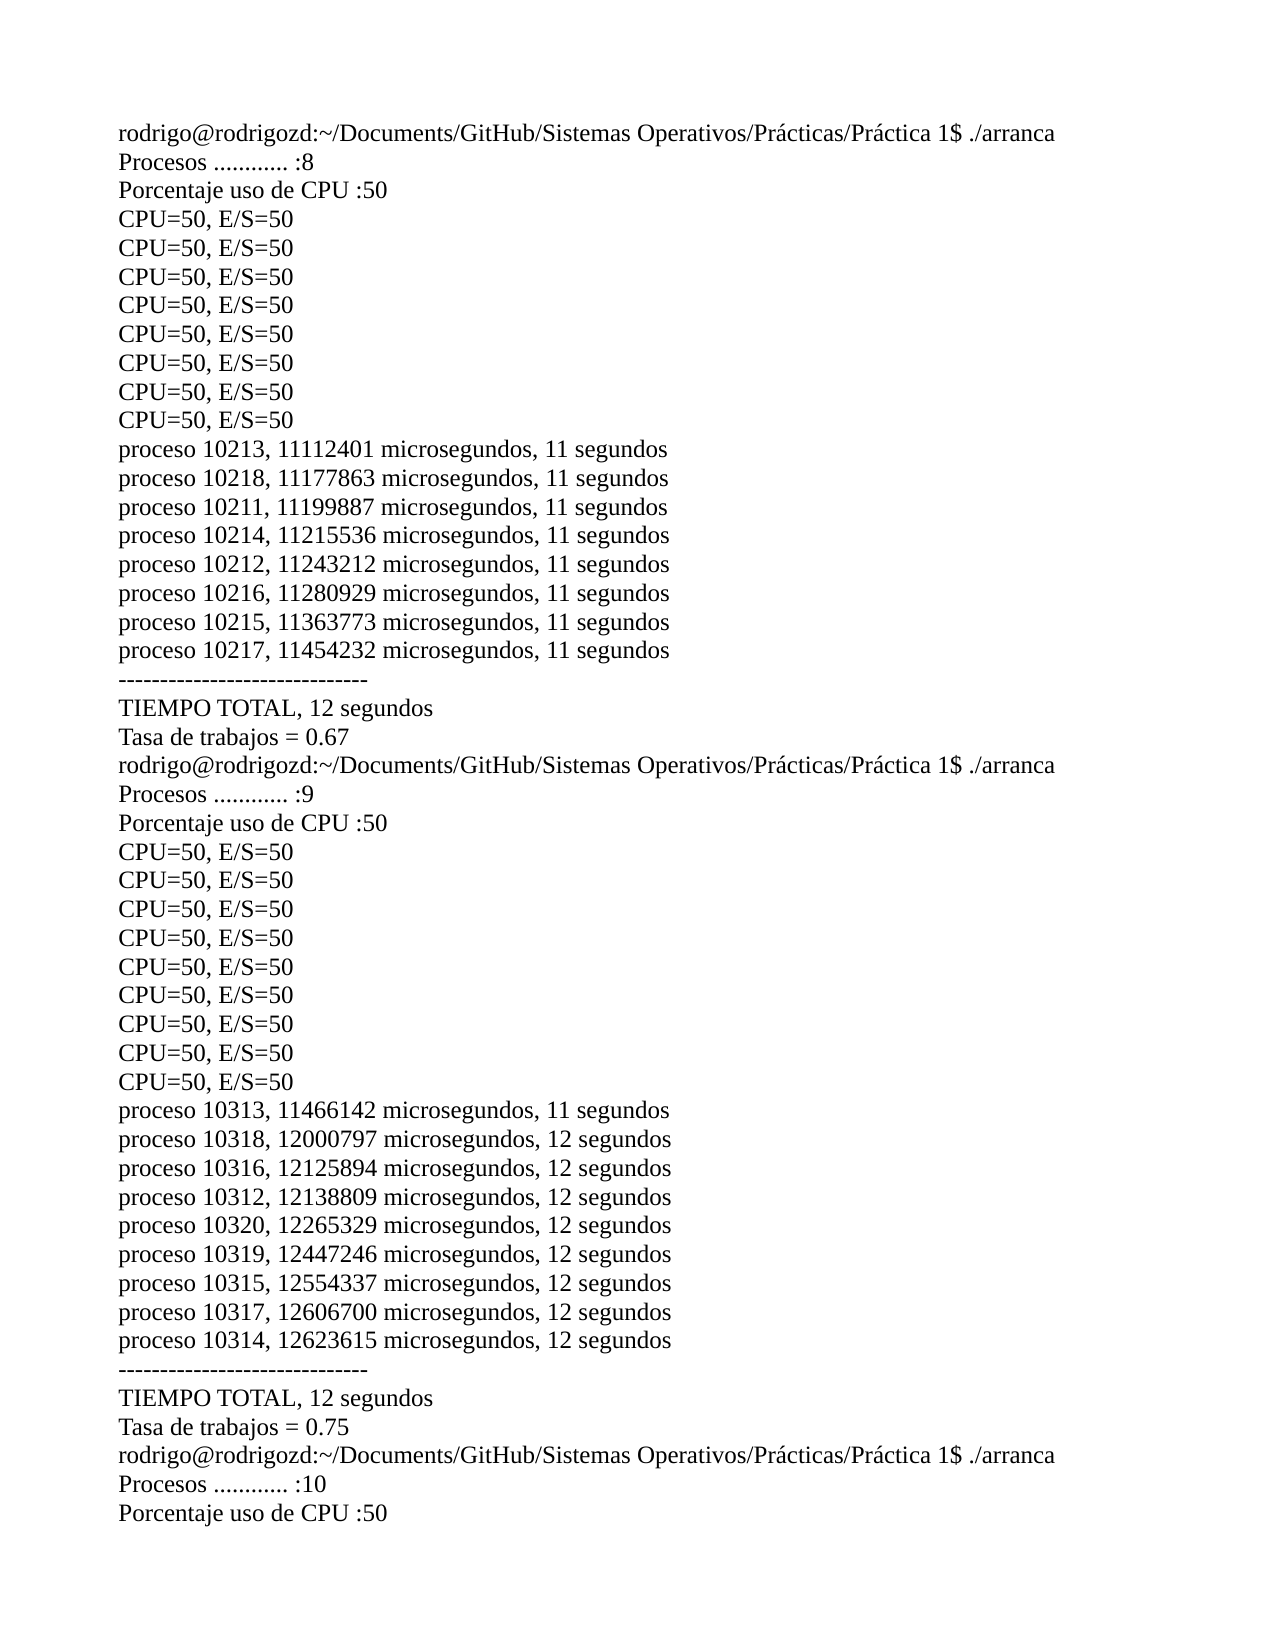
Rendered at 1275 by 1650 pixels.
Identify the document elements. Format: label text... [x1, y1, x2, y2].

text rodrigo@rodrigozd:~/Documents/GitHub/Sistemas Operativos/Prácticas/Práctica 1$ ./arranca [118, 751, 1157, 779]
text proceso 10320, 12265329 microsegundos, 12 segundos [118, 1211, 1157, 1239]
text CPU=50, E/S=50 [118, 1009, 1157, 1038]
text CPU=50, E/S=50 [118, 406, 1157, 434]
text proceso 10215, 11363773 microsegundos, 11 segundos [118, 607, 1157, 636]
text CPU=50, E/S=50 [118, 894, 1157, 923]
text Procesos ............ :10 [118, 1469, 1157, 1498]
text proceso 10212, 11243212 microsegundos, 11 segundos [118, 549, 1157, 578]
text CPU=50, E/S=50 [118, 262, 1157, 291]
text proceso 10317, 12606700 microsegundos, 12 segundos [118, 1297, 1157, 1326]
text proceso 10213, 11112401 microsegundos, 11 segundos [118, 434, 1157, 463]
text CPU=50, E/S=50 [118, 377, 1157, 406]
text proceso 10313, 11466142 microsegundos, 11 segundos [118, 1096, 1157, 1124]
text CPU=50, E/S=50 [118, 981, 1157, 1009]
text TIEMPO TOTAL, 12 segundos [118, 1383, 1157, 1412]
text proceso 10218, 11177863 microsegundos, 11 segundos [118, 463, 1157, 492]
text proceso 10211, 11199887 microsegundos, 11 segundos [118, 492, 1157, 521]
text TIEMPO TOTAL, 12 segundos [118, 693, 1157, 722]
text proceso 10216, 11280929 microsegundos, 11 segundos [118, 578, 1157, 607]
text CPU=50, E/S=50 [118, 923, 1157, 952]
text proceso 10319, 12447246 microsegundos, 12 segundos [118, 1239, 1157, 1268]
text proceso 10312, 12138809 microsegundos, 12 segundos [118, 1182, 1157, 1211]
text Procesos ............ :9 [118, 779, 1157, 808]
text rodrigo@rodrigozd:~/Documents/GitHub/Sistemas Operativos/Prácticas/Práctica 1$ ./arranca [118, 1441, 1157, 1469]
text CPU=50, E/S=50 [118, 291, 1157, 319]
text rodrigo@rodrigozd:~/Documents/GitHub/Sistemas Operativos/Prácticas/Práctica 1$ ./arranca [118, 118, 1157, 147]
text Procesos ............ :8 [118, 147, 1157, 176]
text CPU=50, E/S=50 [118, 348, 1157, 377]
text proceso 10316, 12125894 microsegundos, 12 segundos [118, 1153, 1157, 1182]
text proceso 10314, 12623615 microsegundos, 12 segundos [118, 1326, 1157, 1354]
text Porcentaje uso de CPU :50 [118, 1498, 1157, 1527]
text CPU=50, E/S=50 [118, 866, 1157, 894]
text ------------------------------ [118, 1354, 1157, 1383]
text Tasa de trabajos = 0.67 [118, 722, 1157, 751]
text proceso 10214, 11215536 microsegundos, 11 segundos [118, 521, 1157, 549]
text CPU=50, E/S=50 [118, 319, 1157, 348]
text proceso 10315, 12554337 microsegundos, 12 segundos [118, 1268, 1157, 1297]
text CPU=50, E/S=50 [118, 233, 1157, 262]
text CPU=50, E/S=50 [118, 1038, 1157, 1067]
text ------------------------------ [118, 664, 1157, 693]
text Porcentaje uso de CPU :50 [118, 176, 1157, 204]
text Tasa de trabajos = 0.75 [118, 1412, 1157, 1441]
text proceso 10318, 12000797 microsegundos, 12 segundos [118, 1124, 1157, 1153]
text proceso 10217, 11454232 microsegundos, 11 segundos [118, 636, 1157, 664]
text CPU=50, E/S=50 [118, 952, 1157, 981]
text Porcentaje uso de CPU :50 [118, 808, 1157, 837]
text CPU=50, E/S=50 [118, 1067, 1157, 1096]
text CPU=50, E/S=50 [118, 204, 1157, 233]
text CPU=50, E/S=50 [118, 837, 1157, 866]
